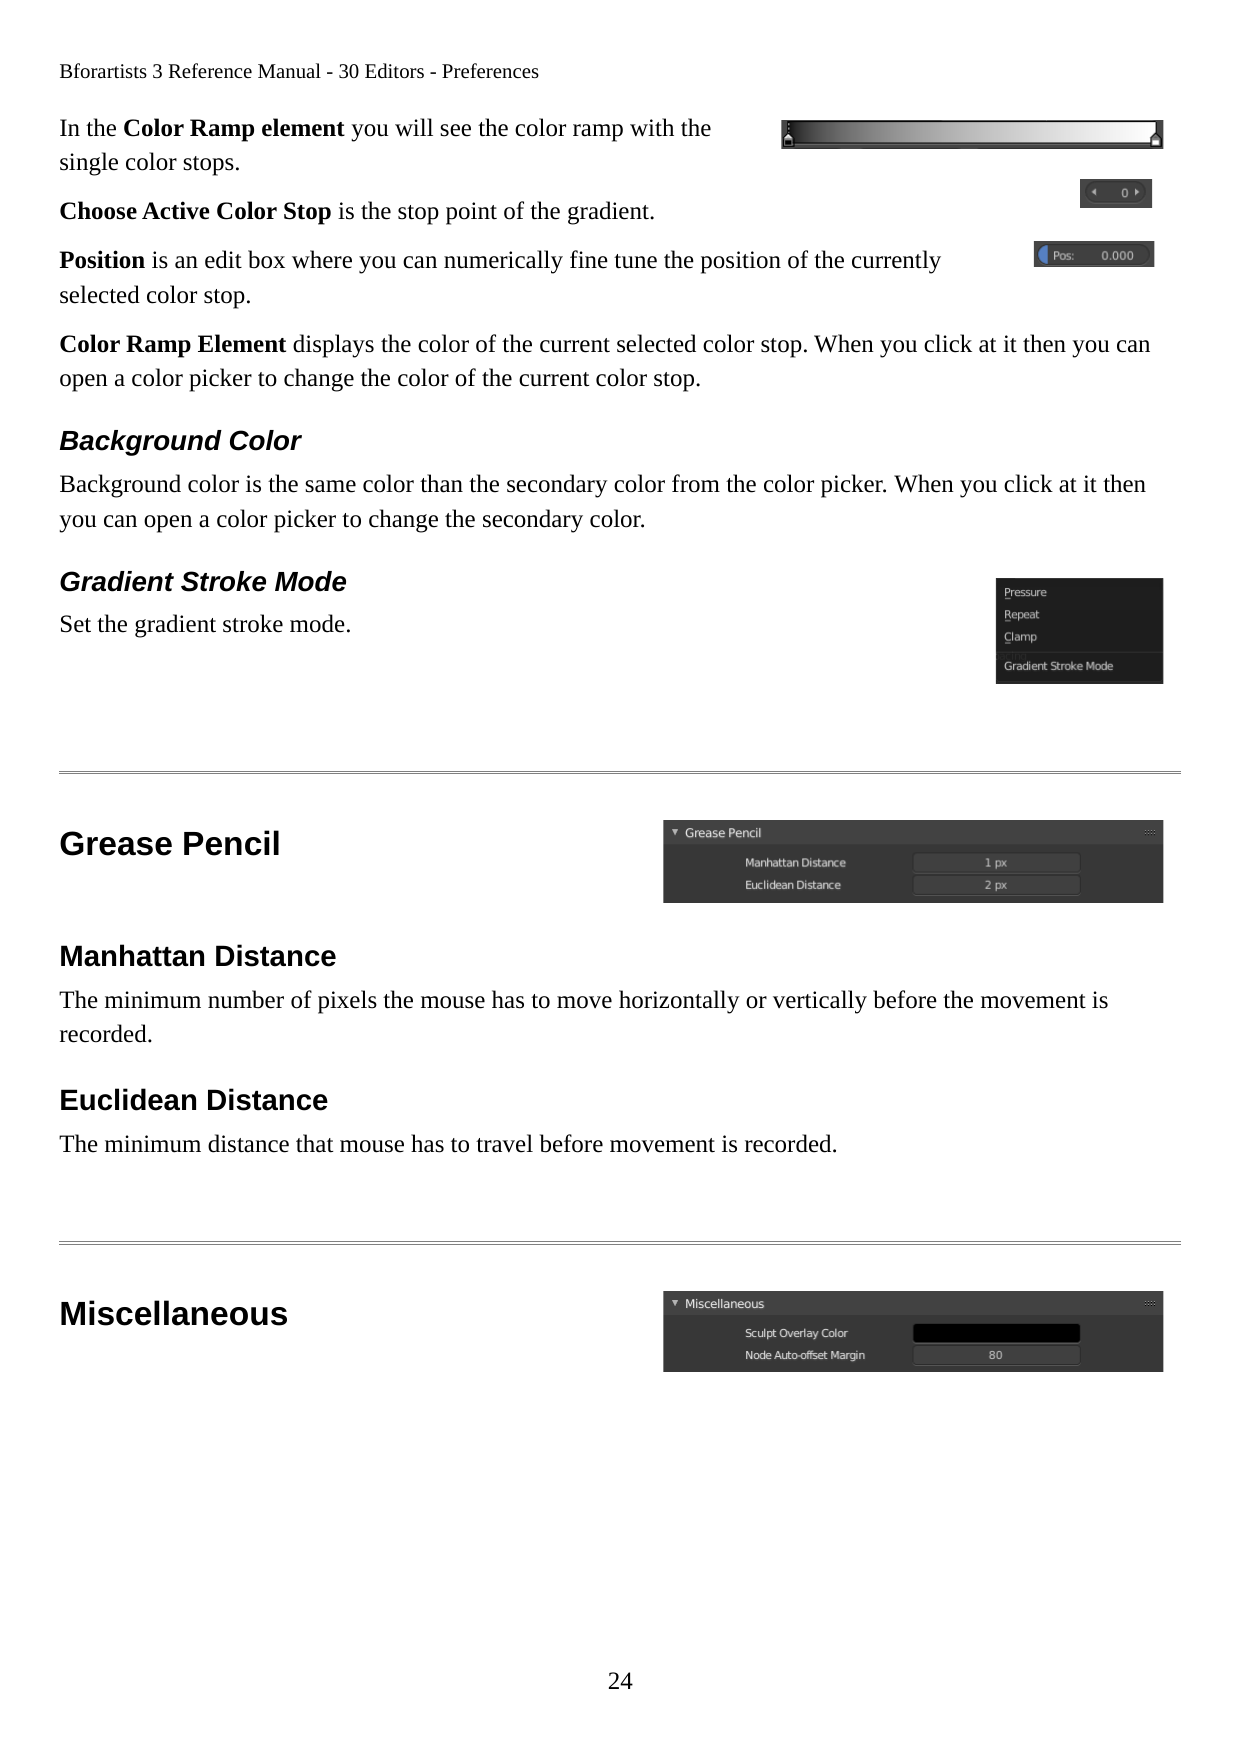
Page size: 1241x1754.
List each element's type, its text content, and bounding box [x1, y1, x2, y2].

text The minimum number of pixels the mouse has to move horizontally or vertically before the movement is recorded. [59, 985, 1181, 1048]
text Position is an edit box where you can numerically fine tune the position of the currently selected color stop. [59, 245, 1181, 308]
subtitle [1164, 824, 1181, 862]
subtitle [1164, 1294, 1181, 1333]
picture [995, 578, 1164, 684]
picture [663, 820, 1164, 903]
text Background color is the same color than the secondary color from the color picker. When you click at it then you can open a color picker to change the secondary color. [59, 469, 1181, 532]
subtitle Grease Pencil [59, 824, 663, 862]
text The minimum distance that mouse has to travel before movement is recorded. [59, 1129, 1181, 1158]
subtitle Euclidean Distance [59, 1083, 1181, 1117]
subtitle Gradient Stroke Mode [59, 565, 1181, 597]
picture [781, 120, 1164, 149]
text Color Ramp Element displays the color of the current selected color stop. When you click at it then you can open a color picker to change the color of the current color stop. [59, 329, 1181, 392]
picture [663, 1291, 1164, 1372]
text Set the gradient stroke mode. [59, 609, 995, 638]
subtitle Manhattan Distance [59, 938, 1181, 972]
picture [1080, 179, 1153, 208]
picture [1033, 241, 1155, 267]
text Choose Active Color Stop is the stop point of the gradient. [59, 196, 1181, 225]
text In the Color Ramp element you will see the color ramp with the single color stops. [59, 113, 1181, 176]
subtitle Miscellaneous [59, 1294, 663, 1333]
subtitle Background Color [59, 425, 1181, 457]
